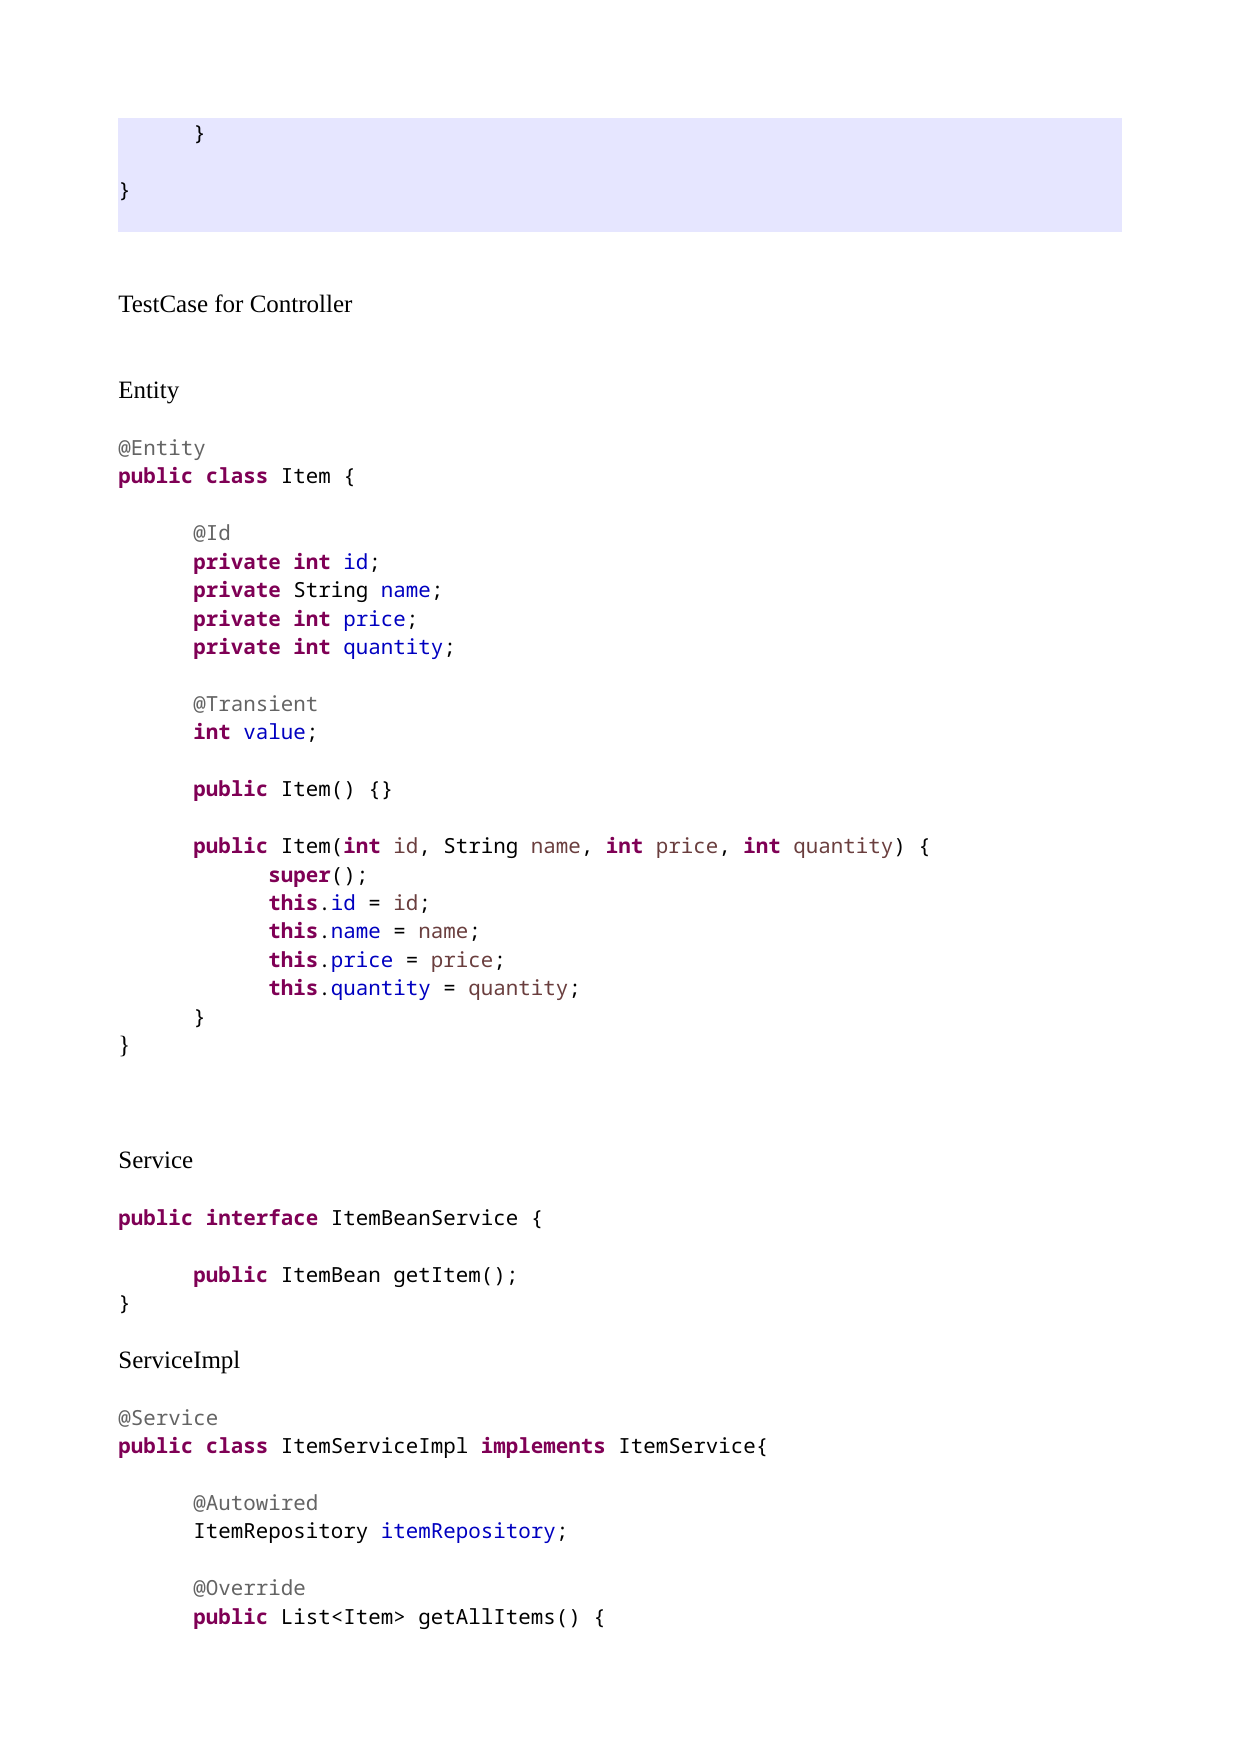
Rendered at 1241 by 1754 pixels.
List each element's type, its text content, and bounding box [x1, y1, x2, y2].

text this.price = price; [118, 945, 1122, 973]
text public Item(int id, String name, int price, int quantity) { [118, 831, 1122, 860]
text @Override [118, 1573, 1122, 1602]
text @Id [118, 518, 1122, 547]
text Service [118, 1145, 1122, 1174]
text } [118, 1288, 1122, 1317]
text } [118, 118, 1122, 147]
text } [118, 175, 1122, 203]
text } [118, 1030, 1122, 1059]
text ServiceImpl [118, 1345, 1122, 1374]
text public class ItemServiceImpl implements ItemService{ [118, 1431, 1122, 1460]
text this.id = id; [118, 888, 1122, 917]
text @Entity [118, 433, 1122, 462]
text private int price; [118, 604, 1122, 632]
text private String name; [118, 575, 1122, 604]
text TestCase for Controller [118, 289, 1122, 318]
text private int quantity; [118, 632, 1122, 661]
text ItemRepository itemRepository; [118, 1517, 1122, 1545]
text public List<Item> getAllItems() { [118, 1602, 1122, 1630]
text public Item() {} [118, 774, 1122, 803]
text @Service [118, 1403, 1122, 1431]
text public ItemBean getItem(); [118, 1260, 1122, 1288]
text Entity [118, 376, 1122, 404]
text private int id; [118, 547, 1122, 575]
text public class Item { [118, 462, 1122, 490]
text this.name = name; [118, 917, 1122, 945]
text int value; [118, 717, 1122, 746]
text @Autowired [118, 1488, 1122, 1517]
text public interface ItemBeanService { [118, 1203, 1122, 1231]
text } [118, 1002, 1122, 1030]
text this.quantity = quantity; [118, 973, 1122, 1002]
text super(); [118, 860, 1122, 888]
text @Transient [118, 689, 1122, 717]
